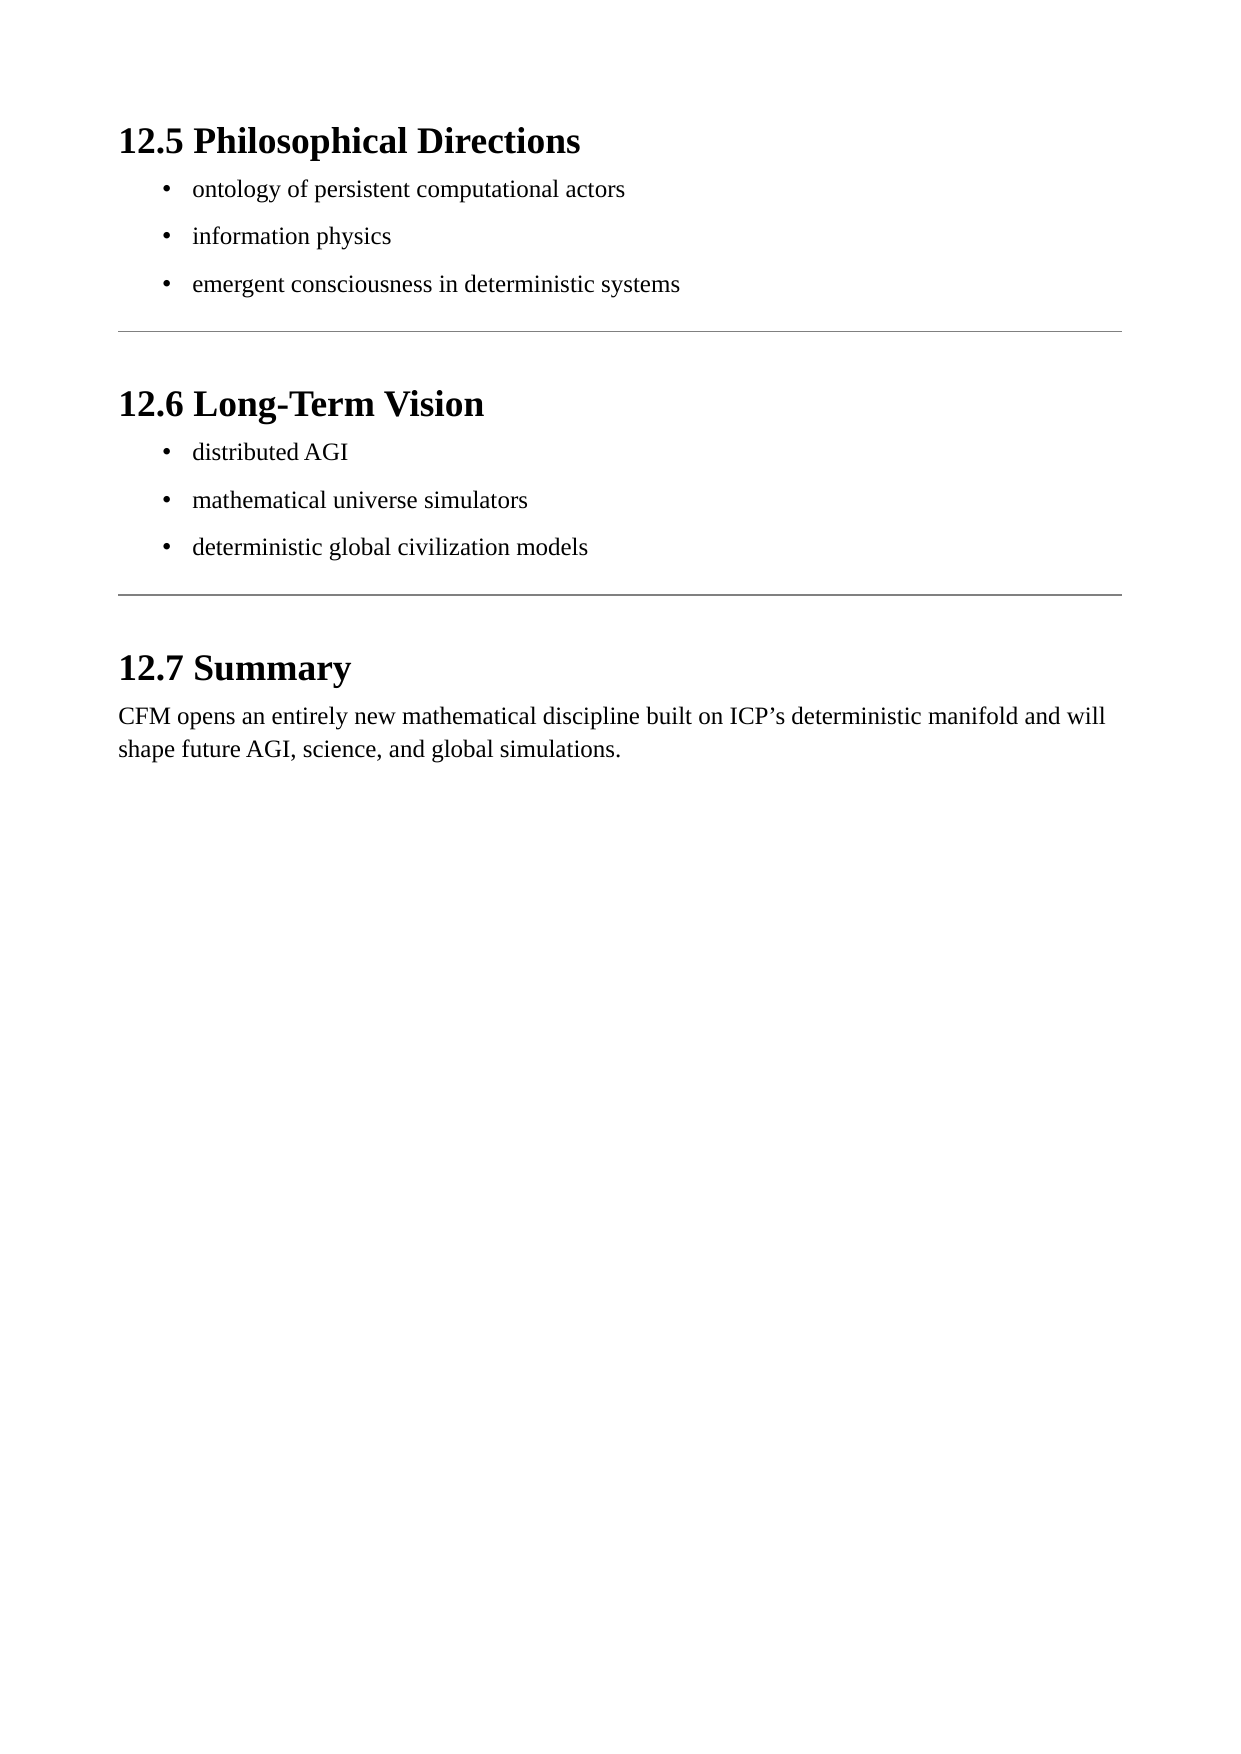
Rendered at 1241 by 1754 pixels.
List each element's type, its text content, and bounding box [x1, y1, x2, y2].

list ontology of persistent computational actors [162, 174, 1122, 202]
subtitle 12.7 Summary [118, 645, 1122, 688]
list emergent consciousness in deterministic systems [162, 269, 1122, 298]
list information physics [162, 221, 1122, 250]
text CFM opens an entirely new mathematical discipline built on ICP’s deterministic manifold and will shape future AGI, science, and global simulations. [118, 701, 1122, 763]
subtitle 12.5 Philosophical Directions [118, 118, 1122, 161]
list deterministic global civilization models [162, 532, 1122, 561]
subtitle 12.6 Long-Term Vision [118, 382, 1122, 425]
list distributed AGI [162, 437, 1122, 466]
list mathematical universe simulators [162, 485, 1122, 514]
